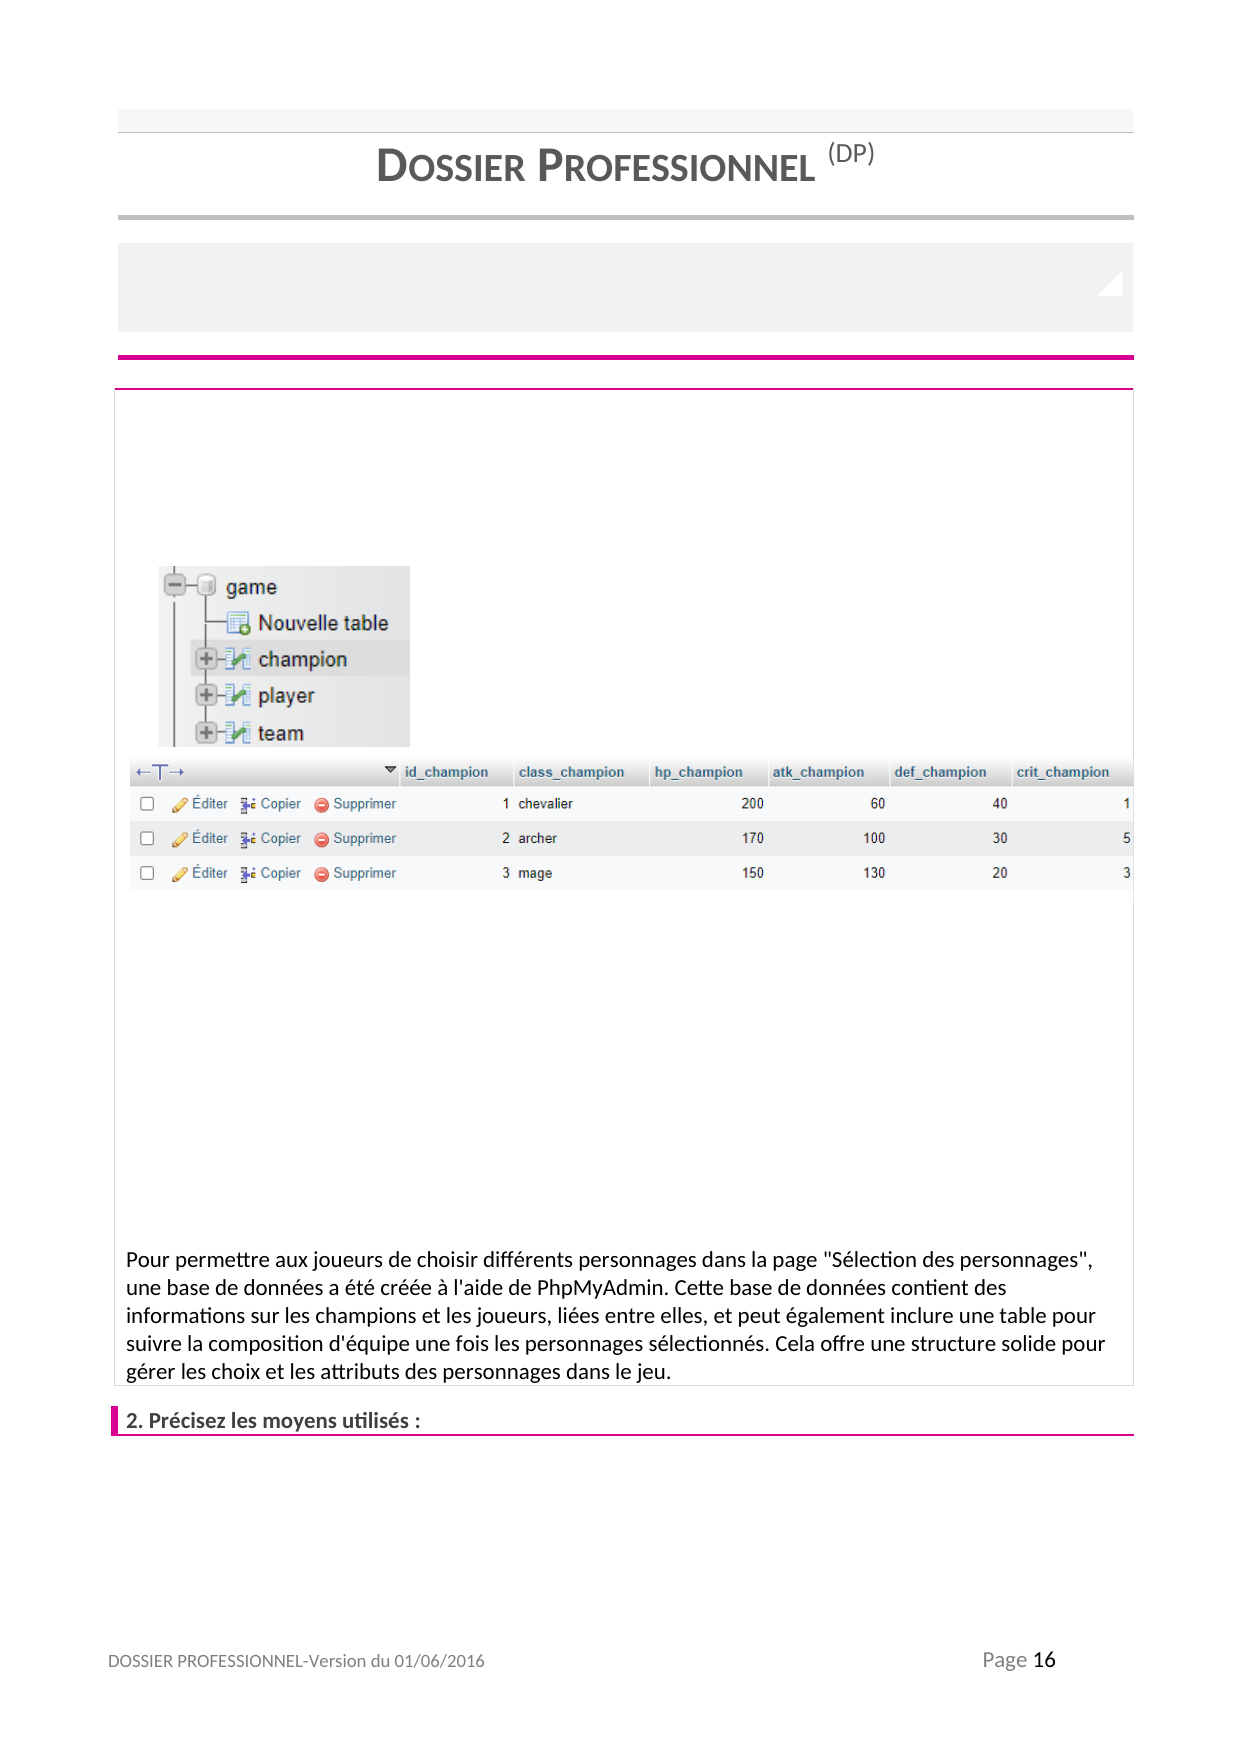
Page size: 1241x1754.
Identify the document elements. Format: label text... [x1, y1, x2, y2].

picture [130, 758, 1134, 903]
table_cell 2. Précisez les moyens utilisés : [118, 1406, 1133, 1434]
table_cell Pour permettre aux joueurs de choisir différents personnages dans la page "Sélection des personnages", une base de données a été créée à l'aide de PhpMyAdmin. Cette base de données contient des informations sur les champions et les joueurs, liées entre elles, et peut également inclure une table pour suivre la composition d'équipe une fois les personnages sélectionnés. Cela offre une structure solide pour gérer les choix et les attributs des personnages dans le jeu. [115, 390, 1133, 1385]
table_cell [115, 1386, 1133, 1406]
picture [158, 566, 410, 747]
